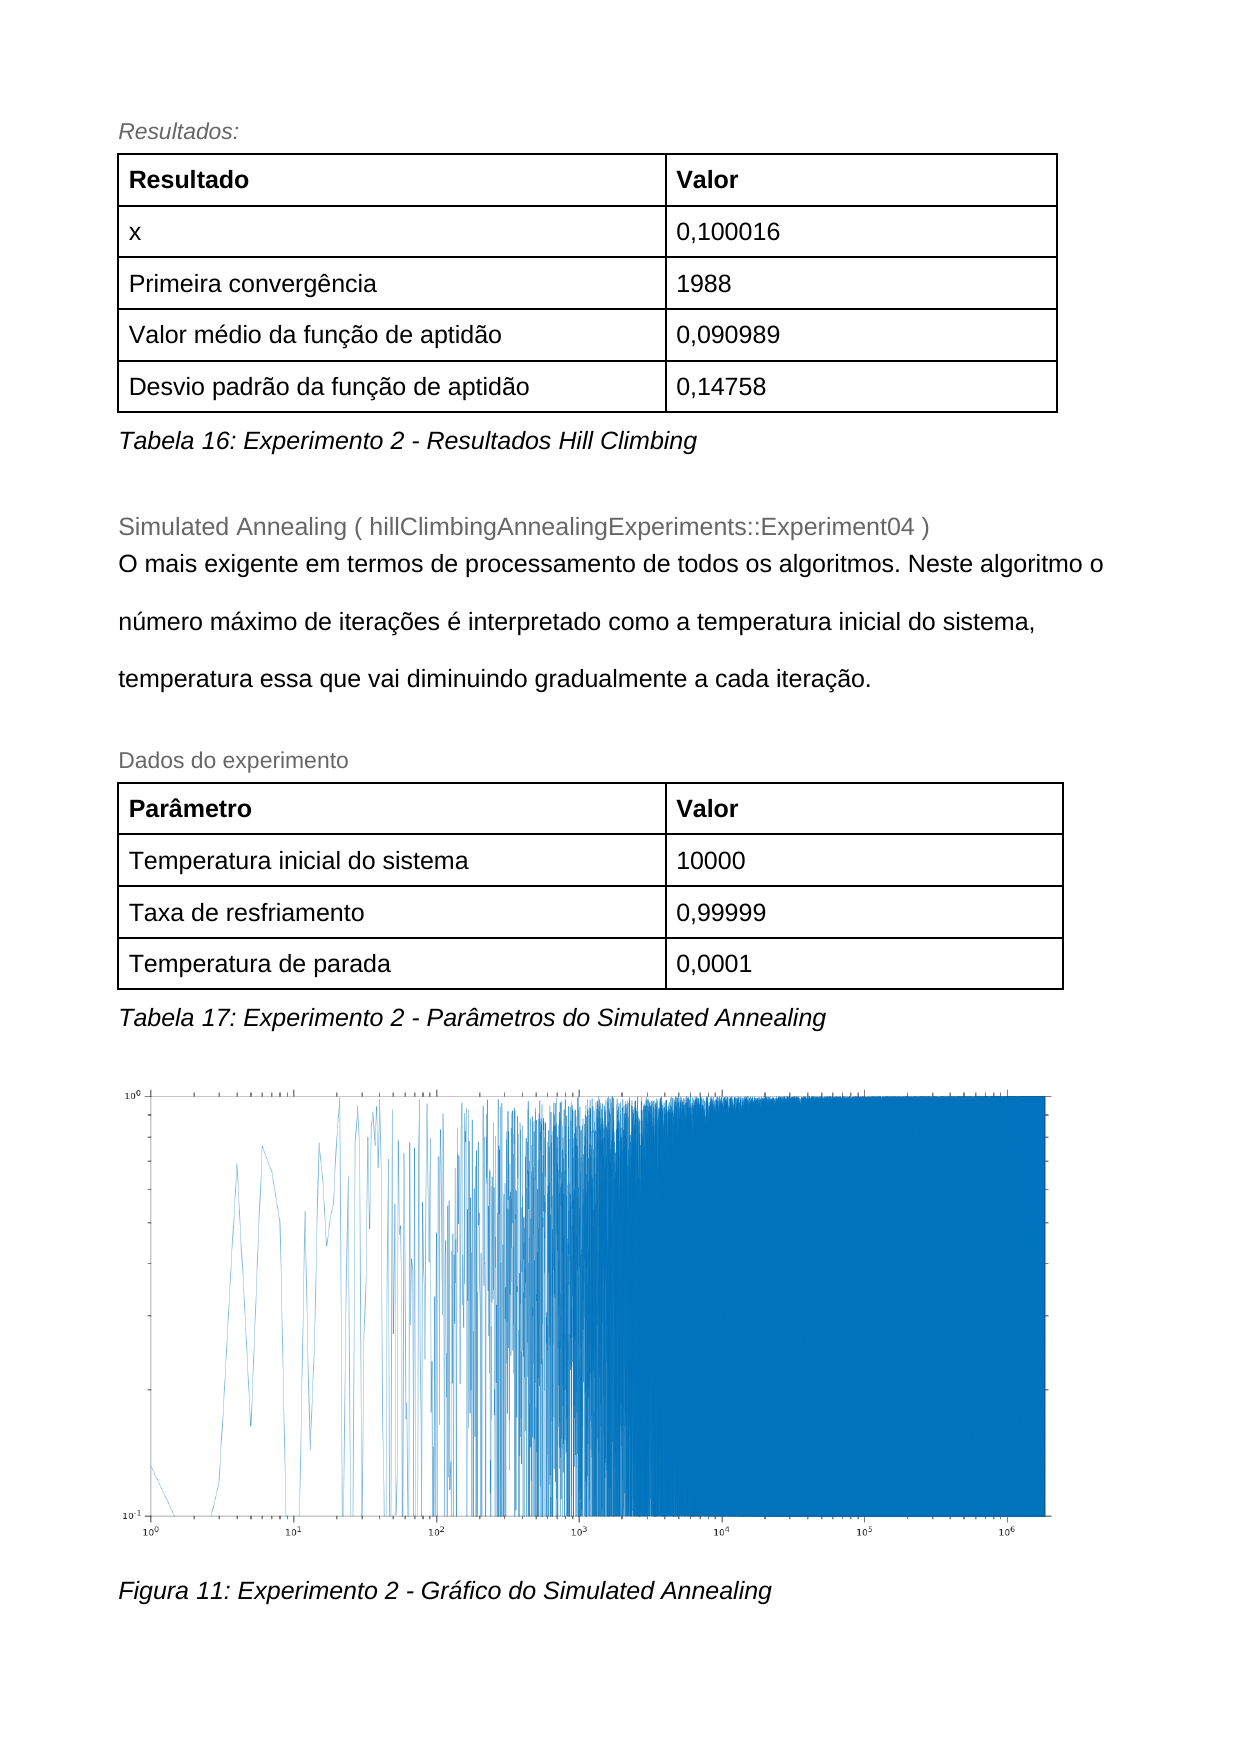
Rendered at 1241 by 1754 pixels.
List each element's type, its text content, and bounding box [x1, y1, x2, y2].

text Figura 11: Experimento 2 - Gráfico do Simulated Annealing [118, 1542, 1059, 1604]
table_cell 10000 [667, 835, 1062, 885]
table_header Parâmetro [119, 784, 665, 833]
table_cell Valor médio da função de aptidão [119, 310, 665, 359]
table_cell 1988 [667, 258, 1056, 308]
table_cell x [119, 207, 665, 256]
table_cell 0,090989 [667, 310, 1056, 359]
table_cell Primeira convergência [119, 258, 665, 308]
table_cell 0,0001 [667, 939, 1062, 988]
subtitle Simulated Annealing ( hillClimbingAnnealingExperiments::Experiment04 ) [118, 512, 1122, 541]
table_cell Taxa de resfriamento [119, 887, 665, 937]
picture [118, 1085, 1059, 1542]
subtitle Resultados: [118, 118, 1122, 144]
table_cell Temperatura de parada [119, 939, 665, 988]
table_cell Desvio padrão da função de aptidão [119, 362, 665, 411]
subtitle Dados do experimento [118, 747, 1122, 773]
table_header Valor [667, 155, 1056, 204]
text Tabela 16: Experimento 2 - Resultados Hill Climbing [118, 426, 1122, 454]
table_cell Temperatura inicial do sistema [119, 835, 665, 885]
table_cell 0,100016 [667, 207, 1056, 256]
text Tabela 17: Experimento 2 - Parâmetros do Simulated Annealing [118, 1003, 1122, 1032]
text O mais exigente em termos de processamento de todos os algoritmos. Neste algoritmo o número máximo de iterações é interpretado como a temperatura inicial do sistema, temperatura essa que vai diminuindo gradualmente a cada iteração. [118, 549, 1122, 693]
table_cell 0,14758 [667, 362, 1056, 411]
table_header Valor [667, 784, 1062, 833]
table_header Resultado [119, 155, 665, 204]
table_cell 0,99999 [667, 887, 1062, 937]
